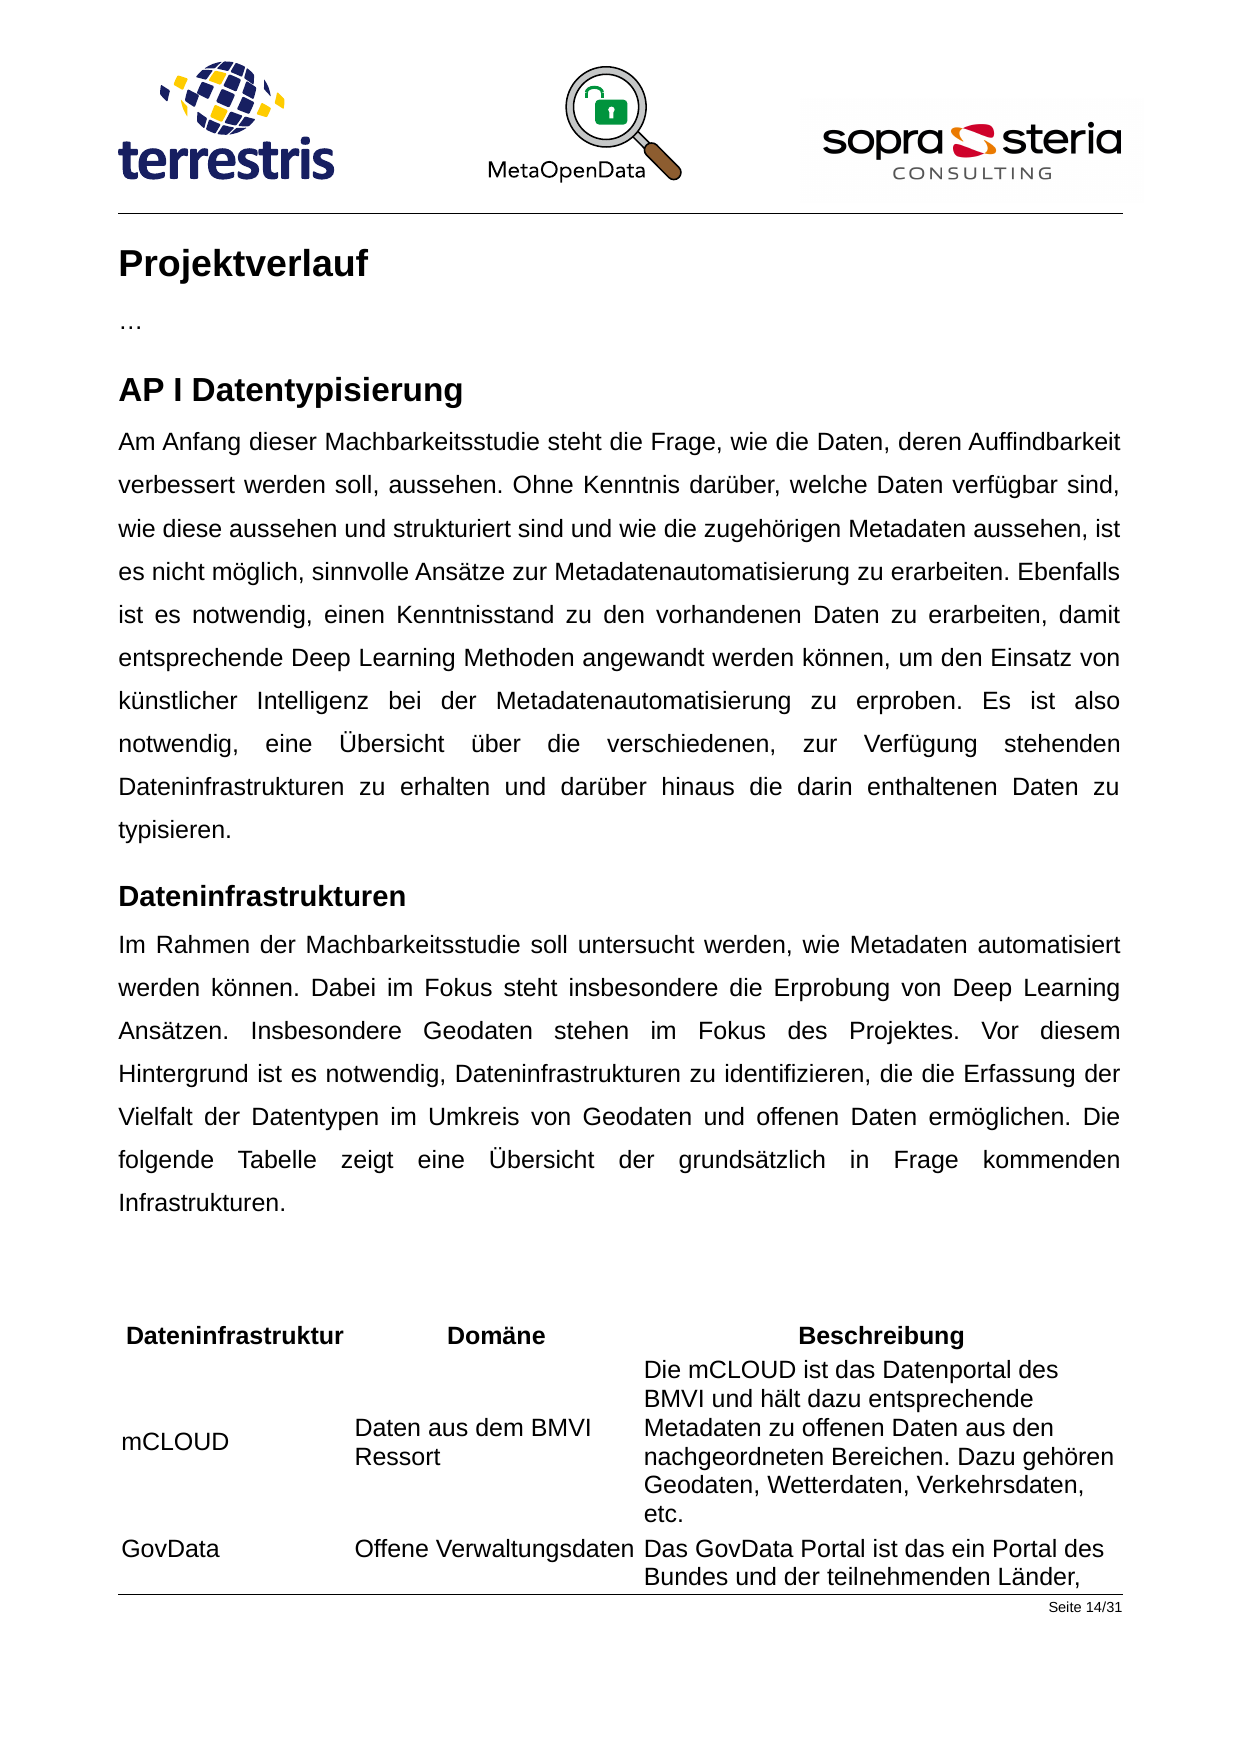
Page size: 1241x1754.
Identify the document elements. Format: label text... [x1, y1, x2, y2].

text Im Rahmen der Machbarkeitsstudie soll untersucht werden, wie Metadaten automatisiert werden können. Dabei im Fokus steht insbesondere die Erprobung von Deep Learning Ansätzen. Insbesondere Geodaten stehen im Fokus des Projektes. Vor diesem Hintergrund ist es notwendig, Dateninfrastrukturen zu identifizieren, die die Erfassung der Vielfalt der Datentypen im Umkreis von Geodaten und offenen Daten ermöglichen. Die folgende Tabelle zeigt eine Übersicht der grundsätzlich in Frage kommenden Infrastrukturen. [118, 929, 1122, 1217]
picture [800, 98, 1144, 203]
table_header Dateninfrastruktur [118, 1318, 351, 1352]
table_cell mCLOUD [118, 1352, 351, 1531]
text Am Anfang dieser Machbarkeitsstudie steht die Frage, wie die Daten, deren Auffindbarkeit verbessert werden soll, aussehen. Ohne Kenntnis darüber, welche Daten verfügbar sind, wie diese aussehen und strukturiert sind und wie die zugehörigen Metadaten aussehen, ist es nicht möglich, sinnvolle Ansätze zur Metadatenautomatisierung zu erarbeiten. Ebenfalls ist es notwendig, einen Kenntnisstand zu den vorhandenen Daten zu erarbeiten, damit entsprechende Deep Learning Methoden angewandt werden können, um den Einsatz von künstlicher Intelligenz bei der Metadatenautomatisierung zu erproben. Es ist also notwendig, eine Übersicht über die verschiedenen, zur Verfügung stehenden Dateninfrastrukturen zu erhalten und darüber hinaus die darin enthaltenen Daten zu typisieren. [118, 427, 1122, 844]
table_cell GovData [118, 1531, 351, 1594]
subtitle AP I Datentypisierung [118, 370, 1122, 408]
table_cell Die mCLOUD ist das Datenportal des BMVI und hält dazu entsprechende Metadaten zu offenen Daten aus den nachgeordneten Bereichen. Dazu gehören Geodaten, Wetterdaten, Verkehrsdaten, etc. [641, 1352, 1122, 1531]
table_header Domäne [351, 1318, 641, 1352]
table_header Beschreibung [641, 1318, 1122, 1352]
table_cell Das GovData Portal ist das ein Portal des Bundes und der teilnehmenden Länder, [641, 1531, 1122, 1594]
text … [118, 306, 1122, 335]
subtitle Dateninfrastrukturen [118, 879, 1122, 913]
table_cell Daten aus dem BMVI Ressort [351, 1352, 641, 1531]
subtitle Projektverlauf [118, 241, 1122, 284]
table_cell Offene Verwaltungsdaten [351, 1531, 641, 1594]
